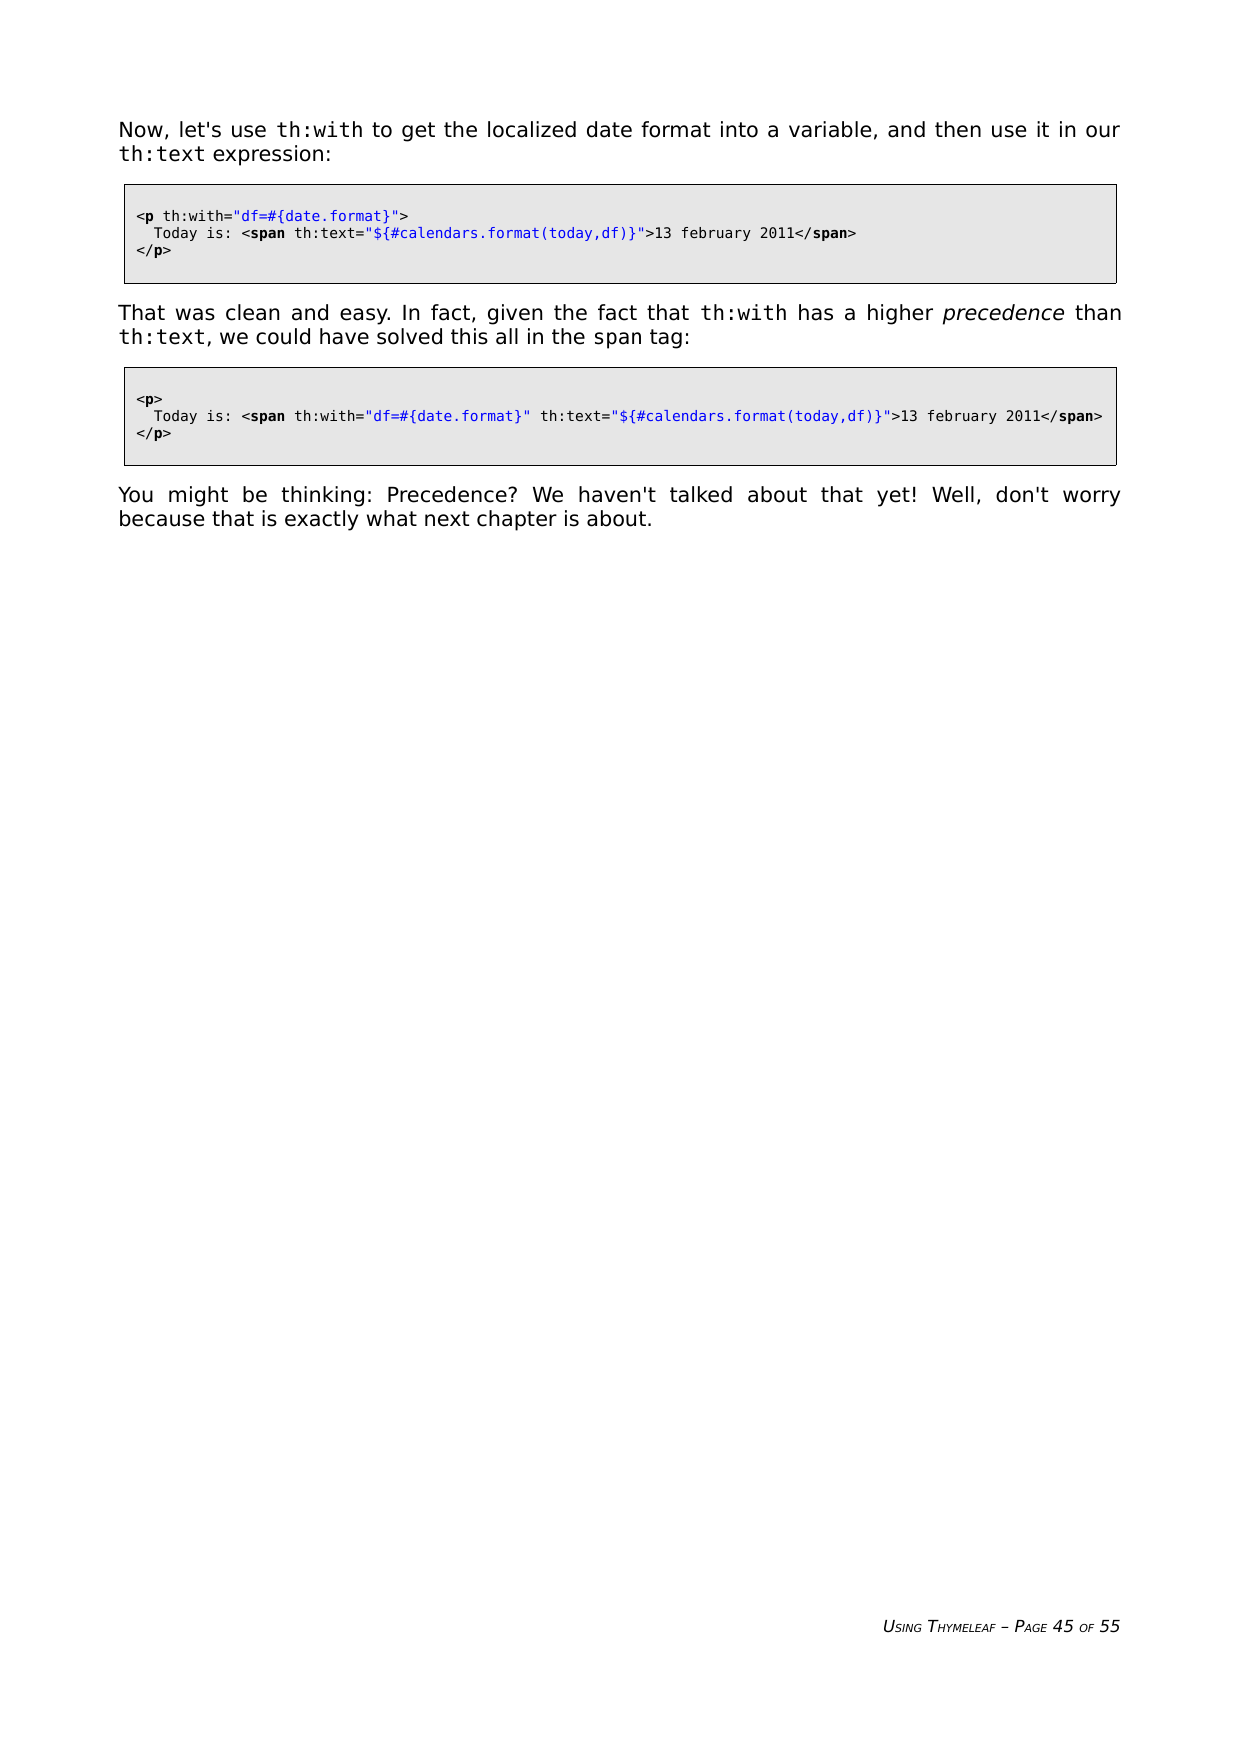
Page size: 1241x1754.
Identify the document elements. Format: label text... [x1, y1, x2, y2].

text You might be thinking: Precedence? We haven't talked about that yet! Well, don't worry because that is exactly what next chapter is about. [118, 483, 1122, 531]
text Now, let's use th:with to get the localized date format into a variable, and then use it in our th:text expression: [118, 118, 1122, 167]
text <p> Today is: <span th:with="df=#{date.format}" th:text="${#calendars.format(today,df)}">13 february 2011</span> </p> [125, 368, 1116, 465]
text <p th:with="df=#{date.format}"> Today is: <span th:text="${#calendars.format(today,df)}">13 february 2011</span> </p> [125, 185, 1116, 283]
text That was clean and easy. In fact, given the fact that th:with has a higher precedence than th:text, we could have solved this all in the span tag: [118, 301, 1122, 349]
